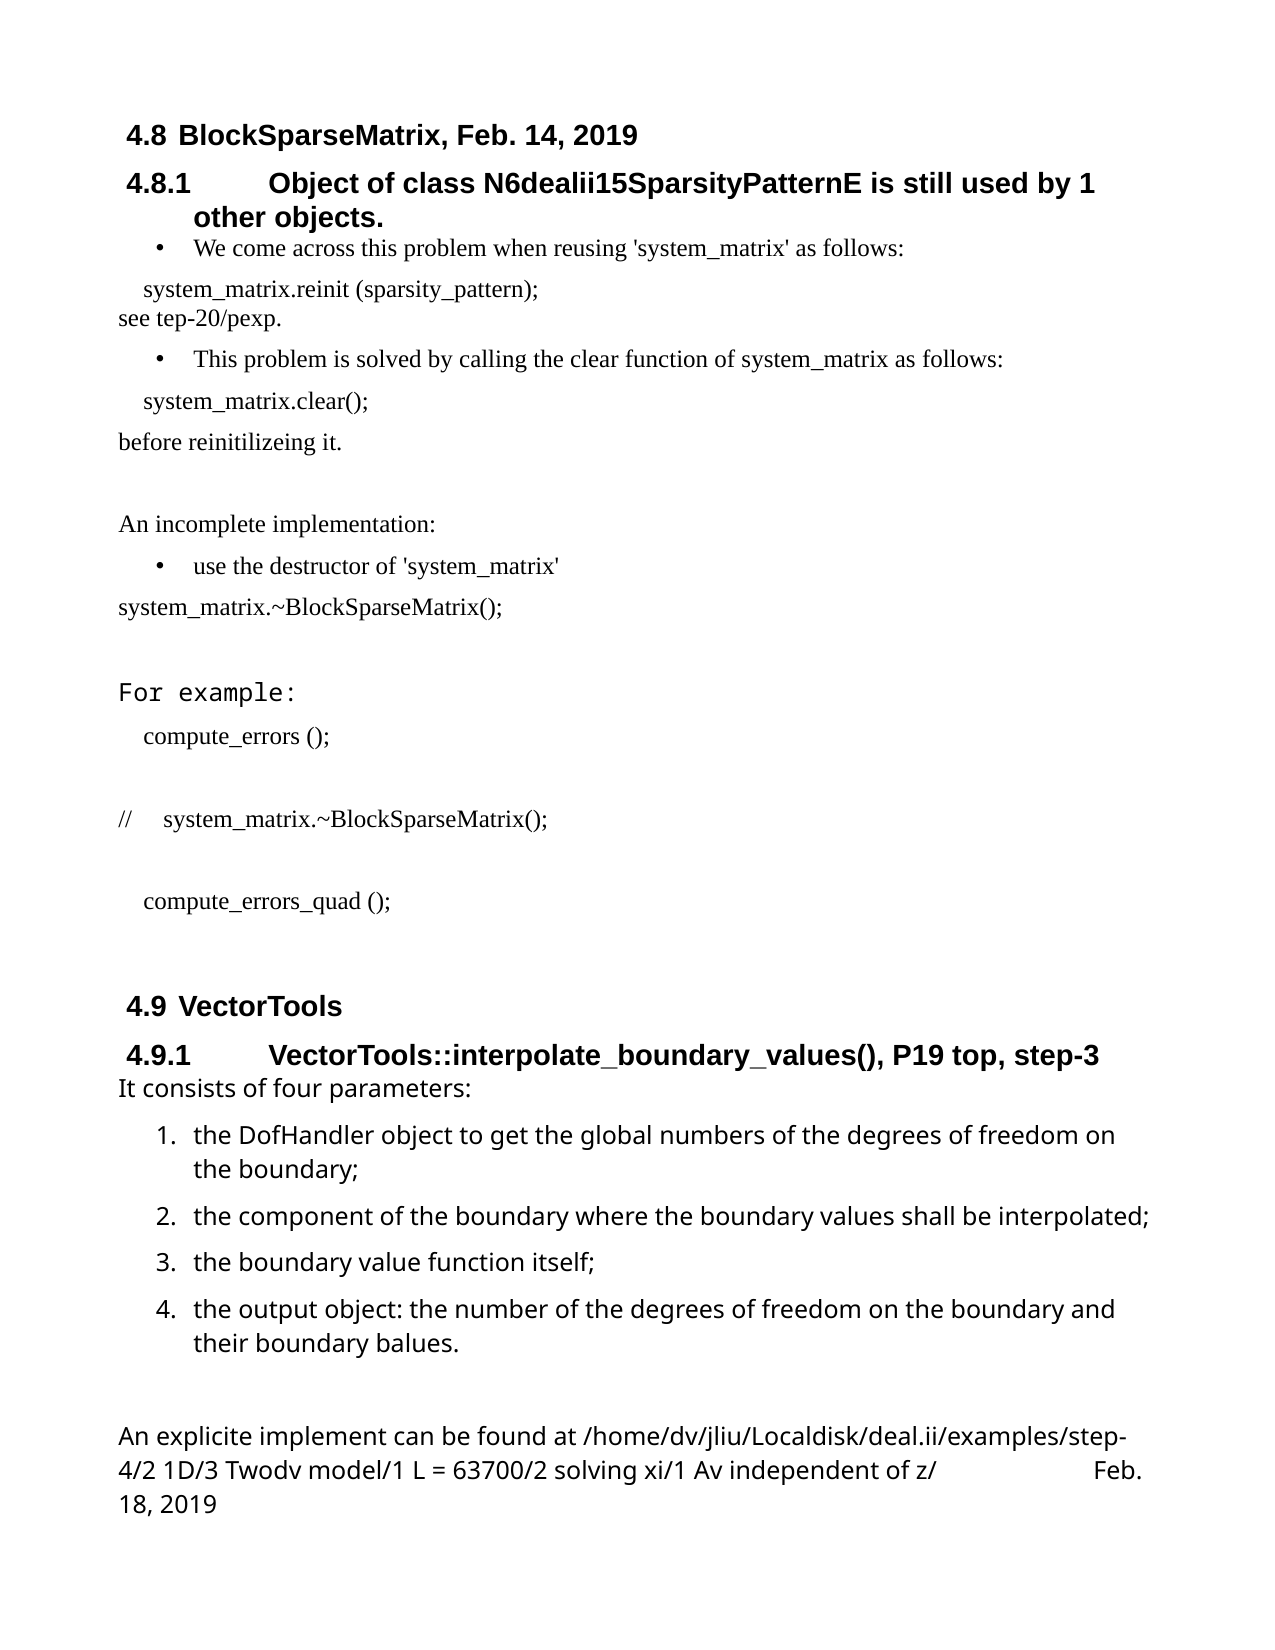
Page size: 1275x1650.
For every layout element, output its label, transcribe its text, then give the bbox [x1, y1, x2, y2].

list the component of the boundary where the boundary values shall be interpolated; [156, 1198, 1157, 1232]
subtitle VectorTools [118, 989, 1157, 1023]
text // system_matrix.~BlockSparseMatrix(); [118, 804, 1157, 832]
subtitle BlockSparseMatrix, Feb. 14, 2019 [118, 118, 1157, 152]
text system_matrix.reinit (sparsity_pattern); see tep-20/pexp. [118, 274, 1157, 332]
subtitle Object of class N6dealii15SparsityPatternE is still used by 1 other objects. [118, 166, 1157, 233]
list This problem is solved by calling the clear function of system_matrix as follows: [156, 344, 1157, 373]
text An explicite implement can be found at /home/dv/jliu/Localdisk/deal.ii/examples/step-4/2 1D/3 Twodv model/1 L = 63700/2 solving xi/1 Av independent of z/ Feb. 18, 2019 [118, 1419, 1157, 1521]
text compute_errors_quad (); [118, 886, 1157, 915]
text system_matrix.clear(); [118, 386, 1157, 414]
text It consists of four parameters: [118, 1071, 1157, 1105]
list the output object: the number of the degrees of freedom on the boundary and their boundary balues. [156, 1291, 1157, 1359]
subtitle VectorTools::interpolate_boundary_values(), P19 top, step-3 [118, 1038, 1157, 1071]
text An incomplete implementation: [118, 509, 1157, 538]
text system_matrix.~BlockSparseMatrix(); [118, 592, 1157, 621]
list We come across this problem when reusing 'system_matrix' as follows: [156, 233, 1157, 262]
list the boundary value function itself; [156, 1245, 1157, 1279]
list the DofHandler object to get the global numbers of the degrees of freedom on the boundary; [156, 1118, 1157, 1186]
text compute_errors (); [118, 721, 1157, 750]
text before reinitilizeing it. [118, 427, 1157, 456]
list use the destructor of 'system_matrix' [156, 551, 1157, 579]
text For example: [118, 674, 1157, 709]
